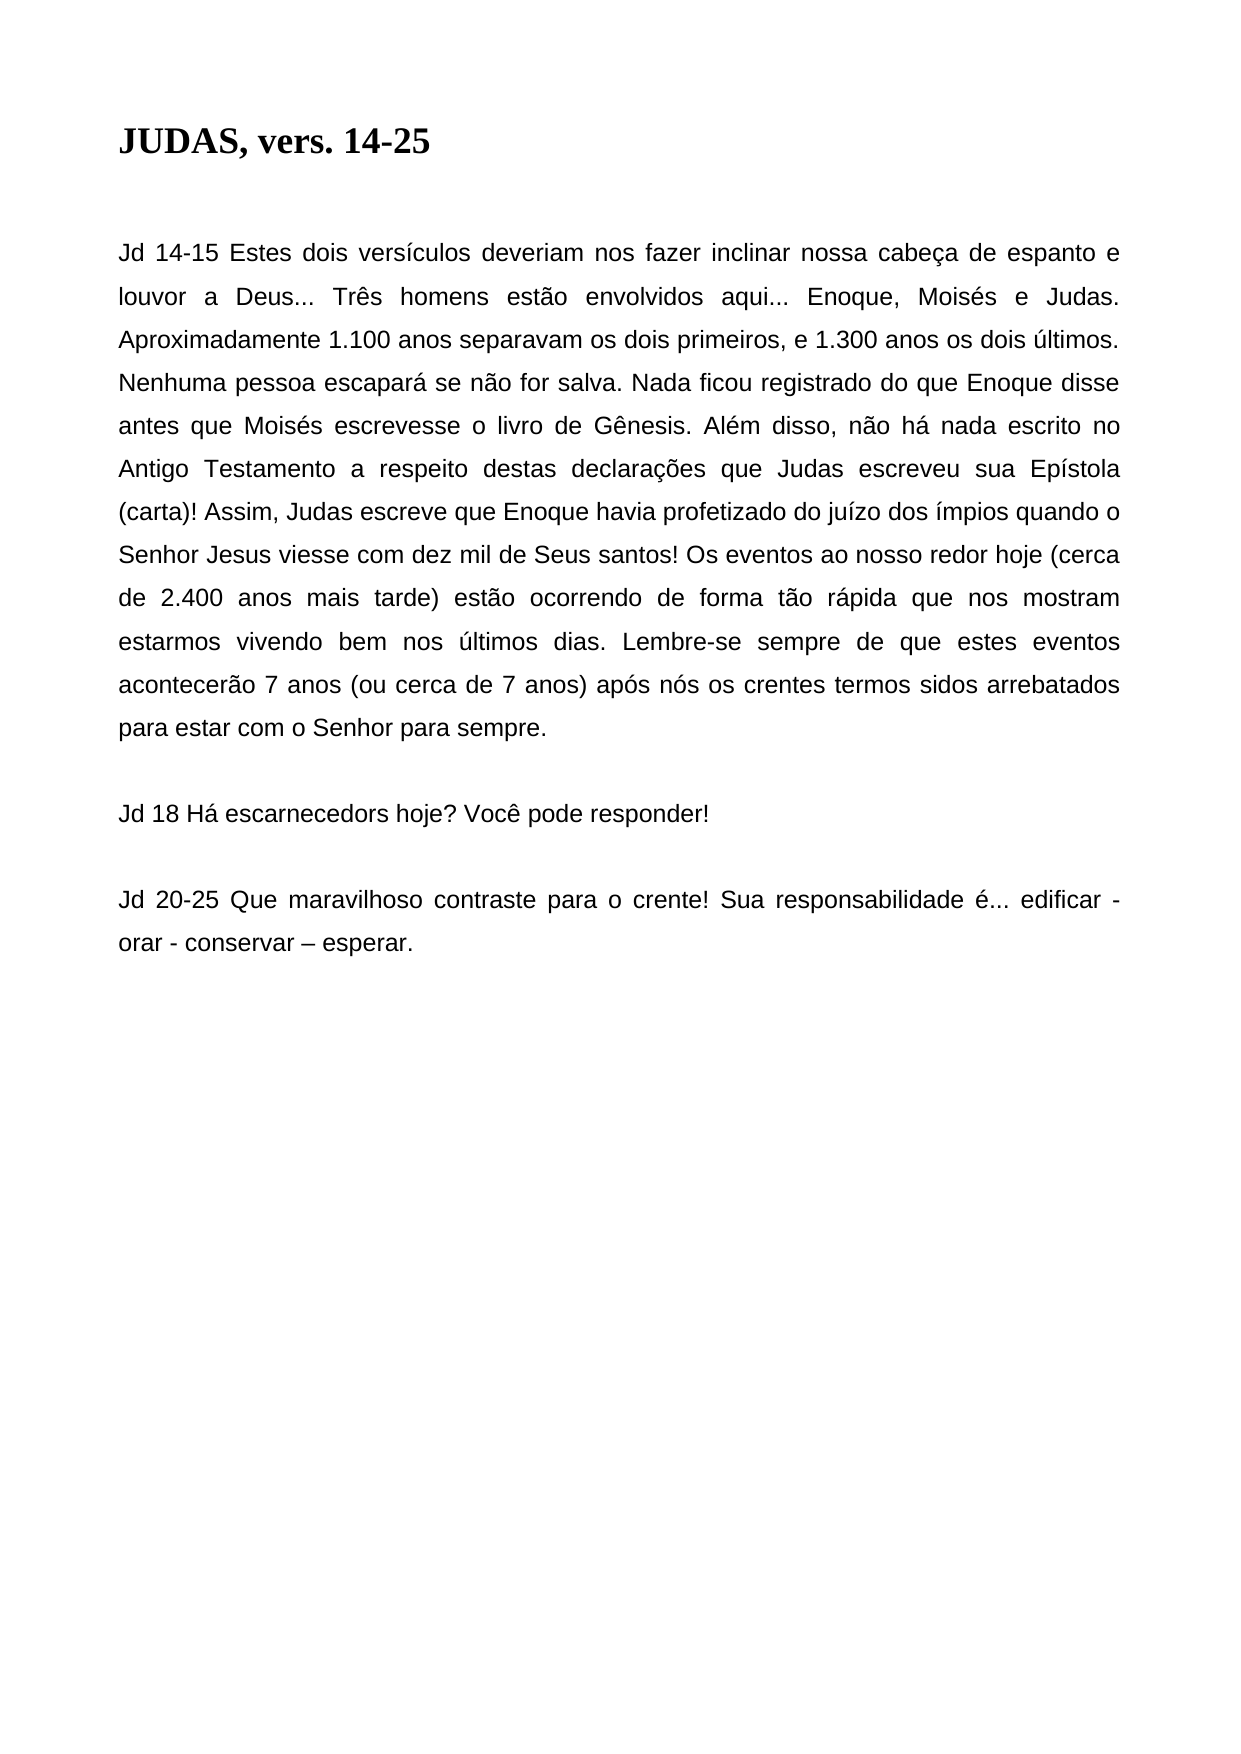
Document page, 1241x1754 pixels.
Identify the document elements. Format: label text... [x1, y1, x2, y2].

text Jd 18 Há escarnecedors hoje? Você pode responder! [118, 799, 1122, 828]
text Jd 20-25 Que maravilhoso contraste para o crente! Sua responsabilidade é... edificar - orar - conservar – esperar. [118, 885, 1122, 957]
text Jd 14-15 Estes dois versículos deveriam nos fazer inclinar nossa cabeça de espanto e louvor a Deus... Três homens estão envolvidos aqui... Enoque, Moisés e Judas. Aproximadamente 1.100 anos separavam os dois primeiros, e 1.300 anos os dois últimos. Nenhuma pessoa escapará se não for salva. Nada ficou registrado do que Enoque disse antes que Moisés escrevesse o livro de Gênesis. Além disso, não há nada escrito no Antigo Testamento a respeito destas declarações que Judas escreveu sua Epístola (carta)! Assim, Judas escreve que Enoque havia profetizado do juízo dos ímpios quando o Senhor Jesus viesse com dez mil de Seus santos! Os eventos ao nosso redor hoje (cerca de 2.400 anos mais tarde) estão ocorrendo de forma tão rápida que nos mostram estarmos vivendo bem nos últimos dias. Lembre-se sempre de que estes eventos acontecerão 7 anos (ou cerca de 7 anos) após nós os crentes termos sidos arrebatados para estar com o Senhor para sempre. [118, 238, 1122, 742]
subtitle JUDAS, vers. 14-25 [118, 118, 1122, 161]
